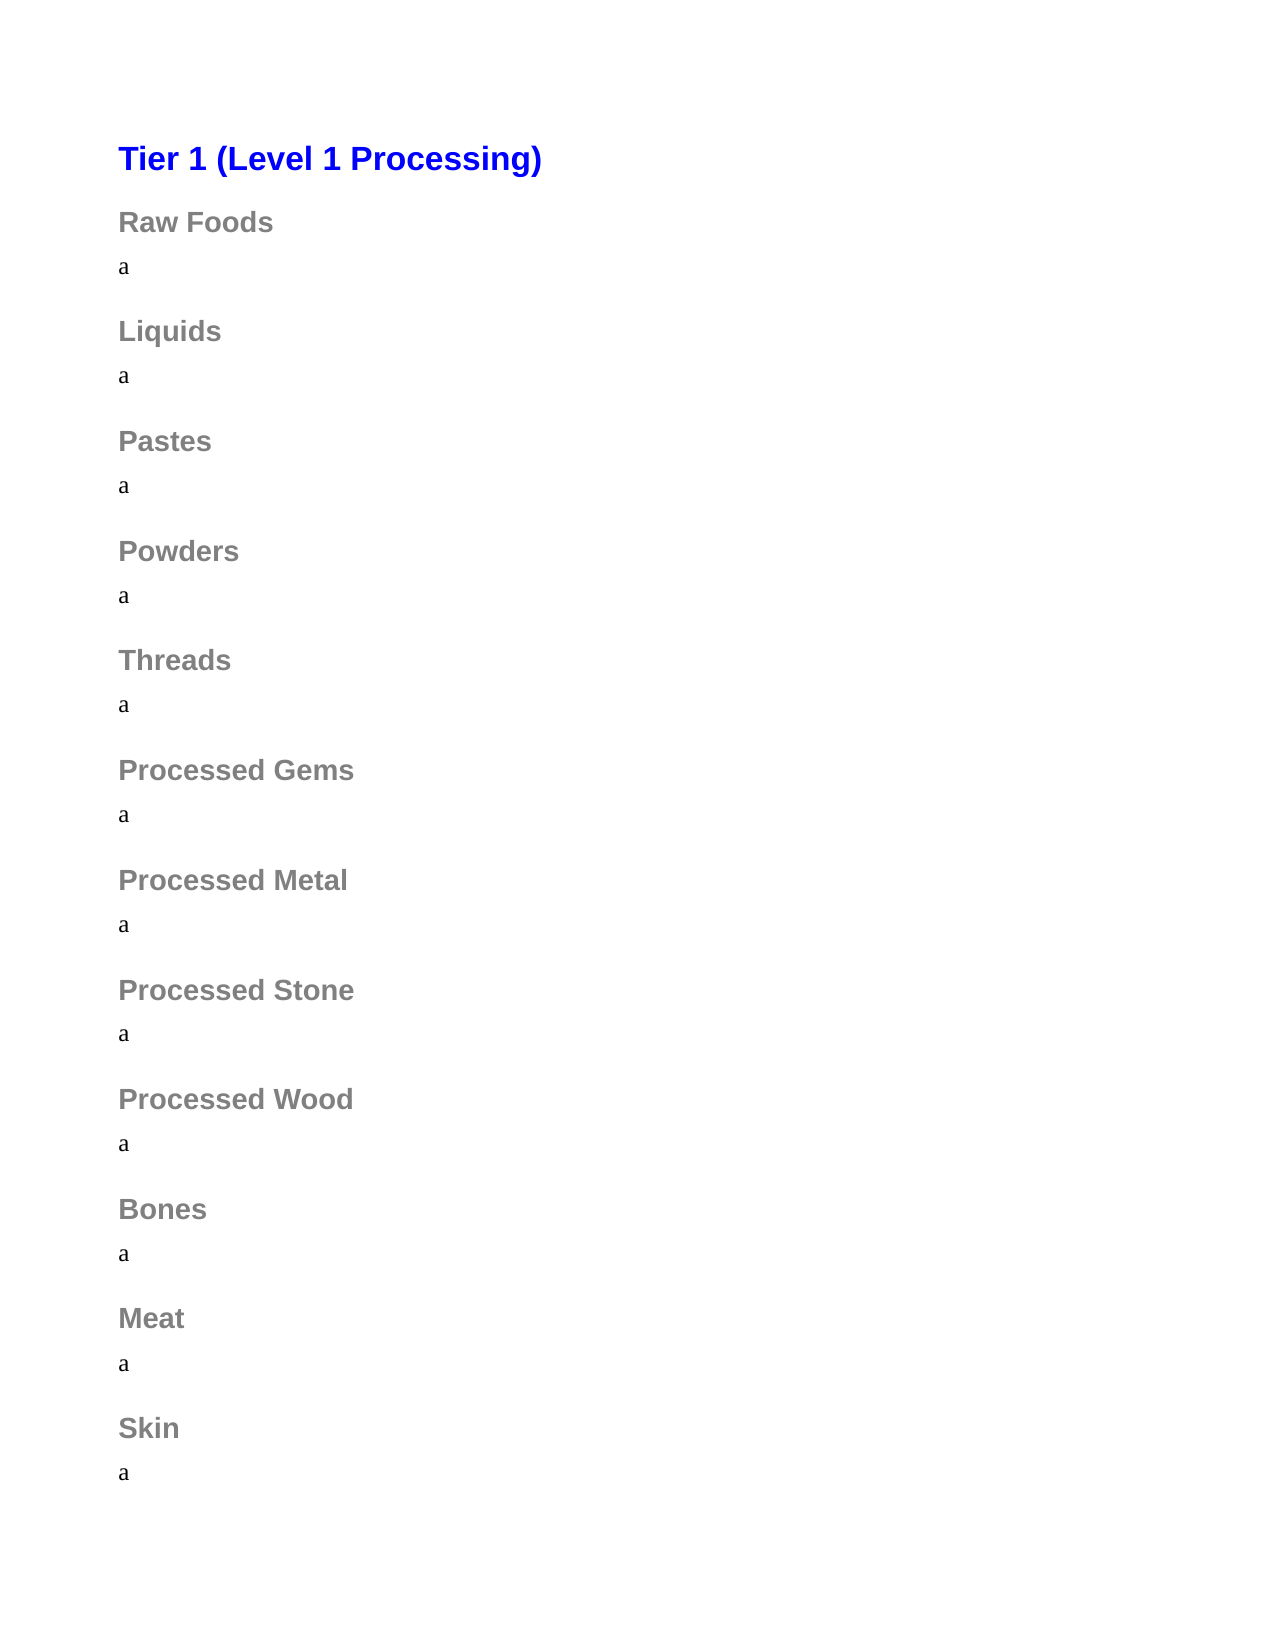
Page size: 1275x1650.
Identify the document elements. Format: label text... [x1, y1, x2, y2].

subtitle Raw Foods [118, 205, 1157, 238]
text a [118, 1457, 1157, 1486]
text a [118, 1348, 1157, 1376]
subtitle Processed Wood [118, 1082, 1157, 1116]
text a [118, 799, 1157, 828]
text a [118, 470, 1157, 499]
subtitle Meat [118, 1302, 1157, 1335]
subtitle Tier 1 (Level 1 Processing) [118, 139, 1157, 178]
text a [118, 1128, 1157, 1157]
subtitle Liquids [118, 314, 1157, 348]
subtitle Pastes [118, 424, 1157, 458]
subtitle Powders [118, 534, 1157, 567]
subtitle Processed Gems [118, 753, 1157, 787]
subtitle Processed Stone [118, 972, 1157, 1006]
text a [118, 1018, 1157, 1047]
subtitle Processed Metal [118, 863, 1157, 896]
text a [118, 689, 1157, 718]
subtitle Bones [118, 1192, 1157, 1225]
subtitle Skin [118, 1411, 1157, 1445]
text a [118, 580, 1157, 608]
text a [118, 360, 1157, 389]
text a [118, 909, 1157, 938]
subtitle Threads [118, 643, 1157, 677]
text a [118, 251, 1157, 279]
text a [118, 1238, 1157, 1267]
